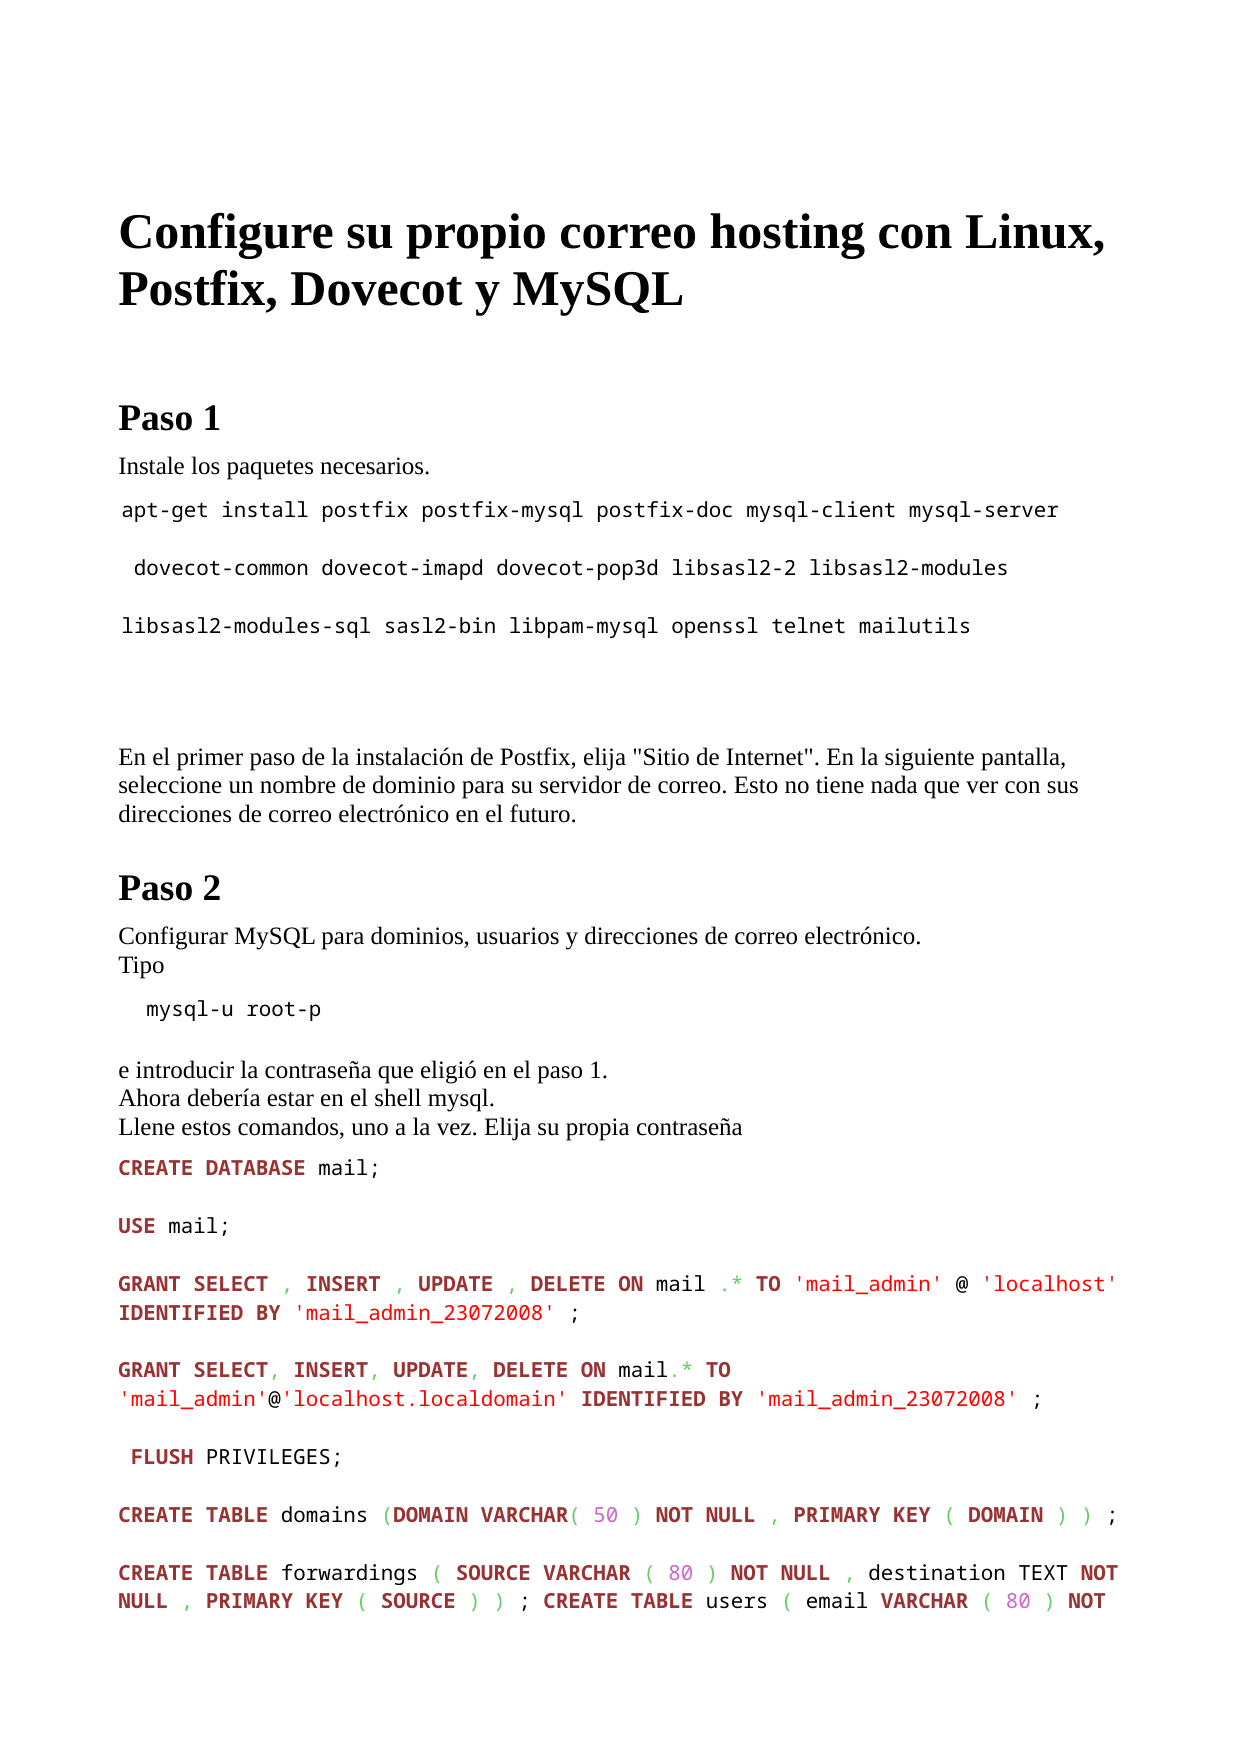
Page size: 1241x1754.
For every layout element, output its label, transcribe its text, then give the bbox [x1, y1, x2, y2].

text CREATE DATABASE mail; [118, 1153, 1122, 1182]
subtitle Configure su propio correo hosting con Linux, Postfix, Dovecot y MySQL [118, 201, 1122, 316]
text Instale los paquetes necesarios. [118, 451, 1122, 479]
text GRANT SELECT , INSERT , UPDATE , DELETE ON mail .* TO 'mail_admin' @ 'localhost' IDENTIFIED BY 'mail_admin_23072008' ; [118, 1269, 1122, 1326]
text FLUSH PRIVILEGES; [118, 1442, 1122, 1470]
subtitle Paso 1 [118, 395, 1122, 438]
text Configurar MySQL para dominios, usuarios y direcciones de correo electrónico. Tipo [118, 921, 1122, 978]
table_header mysql-u root-p [118, 991, 348, 1055]
text USE mail; [118, 1211, 1122, 1240]
text CREATE TABLE domains (DOMAIN VARCHAR( 50 ) NOT NULL , PRIMARY KEY ( DOMAIN ) ) ; [118, 1500, 1122, 1528]
table_header apt-get install postfix postfix-mysql postfix-doc mysql-client mysql-server dovecot-common dovecot-imapd dovecot-pop3d libsasl2-2 libsasl2-modules libsasl2-modules-sql sasl2-bin libpam-mysql openssl telnet mailutils [118, 492, 1240, 672]
subtitle Paso 2 [118, 865, 1122, 908]
text CREATE TABLE forwardings ( SOURCE VARCHAR ( 80 ) NOT NULL , destination TEXT NOT NULL , PRIMARY KEY ( SOURCE ) ) ; CREATE TABLE users ( email VARCHAR ( 80 ) NOT [118, 1558, 1122, 1615]
text e introducir la contraseña que eligió en el paso 1. Ahora debería estar en el shell mysql. Llene estos comandos, uno a la vez. Elija su propia contraseña [118, 1055, 1122, 1141]
text GRANT SELECT, INSERT, UPDATE, DELETE ON mail.* TO 'mail_admin'@'localhost.localdomain' IDENTIFIED BY 'mail_admin_23072008' ; [118, 1356, 1122, 1412]
text En el primer paso de la instalación de Postfix, elija "Sitio de Internet". En la siguiente pantalla, seleccione un nombre de dominio para su servidor de correo. Esto no tiene nada que ver con sus direcciones de correo electrónico en el futuro. [118, 713, 1122, 828]
